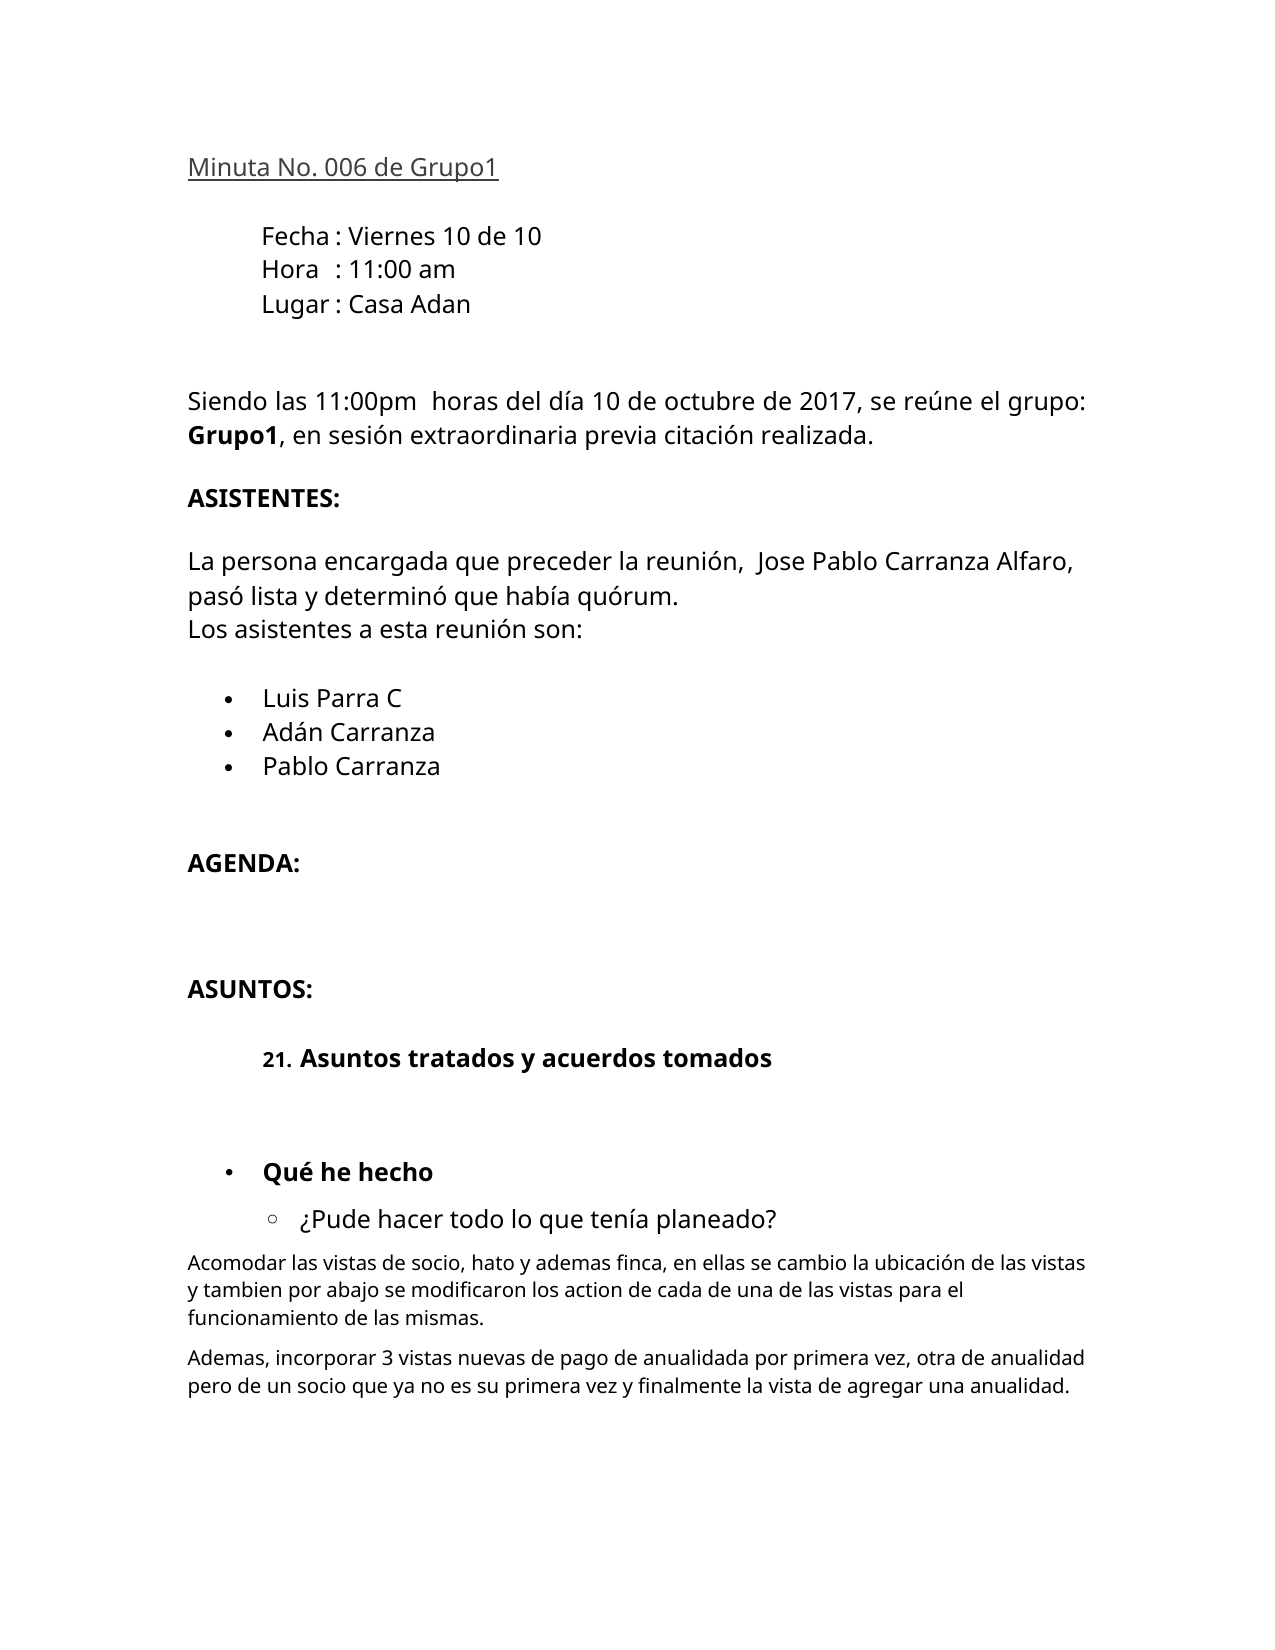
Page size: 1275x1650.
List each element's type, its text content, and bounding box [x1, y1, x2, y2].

list Qué he hecho [225, 1155, 1087, 1189]
list Luis Parra C [225, 680, 1087, 714]
text La persona encargada que preceder la reunión, Jose Pablo Carranza Alfaro, pasó lista y determinó que había quórum. [187, 544, 1087, 612]
text Acomodar las vistas de socio, hato y ademas finca, en ellas se cambio la ubicación de las vistas y tambien por abajo se modificaron los action de cada de una de las vistas para el funcionamiento de las mismas. [187, 1248, 1087, 1331]
text AGENDA: [187, 846, 1087, 880]
text Siendo las 11:00pm horas del día 10 de octubre de 2017, se reúne el grupo: Grupo1, en sesión extraordinaria previa citación realizada. [187, 383, 1087, 452]
text Los asistentes a esta reunión son: [187, 612, 1087, 646]
list Asuntos tratados y acuerdos tomados [262, 1040, 1087, 1074]
text ASUNTOS: [187, 972, 1087, 1006]
list Pablo Carranza [225, 748, 1087, 782]
text ASISTENTES: [187, 481, 1087, 515]
text Lugar : Casa Adan [187, 286, 1087, 320]
text Hora : 11:00 am [187, 252, 1087, 286]
text Fecha : Viernes 10 de 10 [187, 218, 1087, 252]
text Ademas, incorporar 3 vistas nuevas de pago de anualidada por primera vez, otra de anualidad pero de un socio que ya no es su primera vez y finalmente la vista de agregar una anualidad. [187, 1344, 1087, 1399]
list ¿Pude hacer todo lo que tenía planeado? [262, 1202, 1087, 1236]
list Adán Carranza [225, 714, 1087, 748]
text Minuta No. 006 de Grupo1 [187, 150, 1087, 184]
